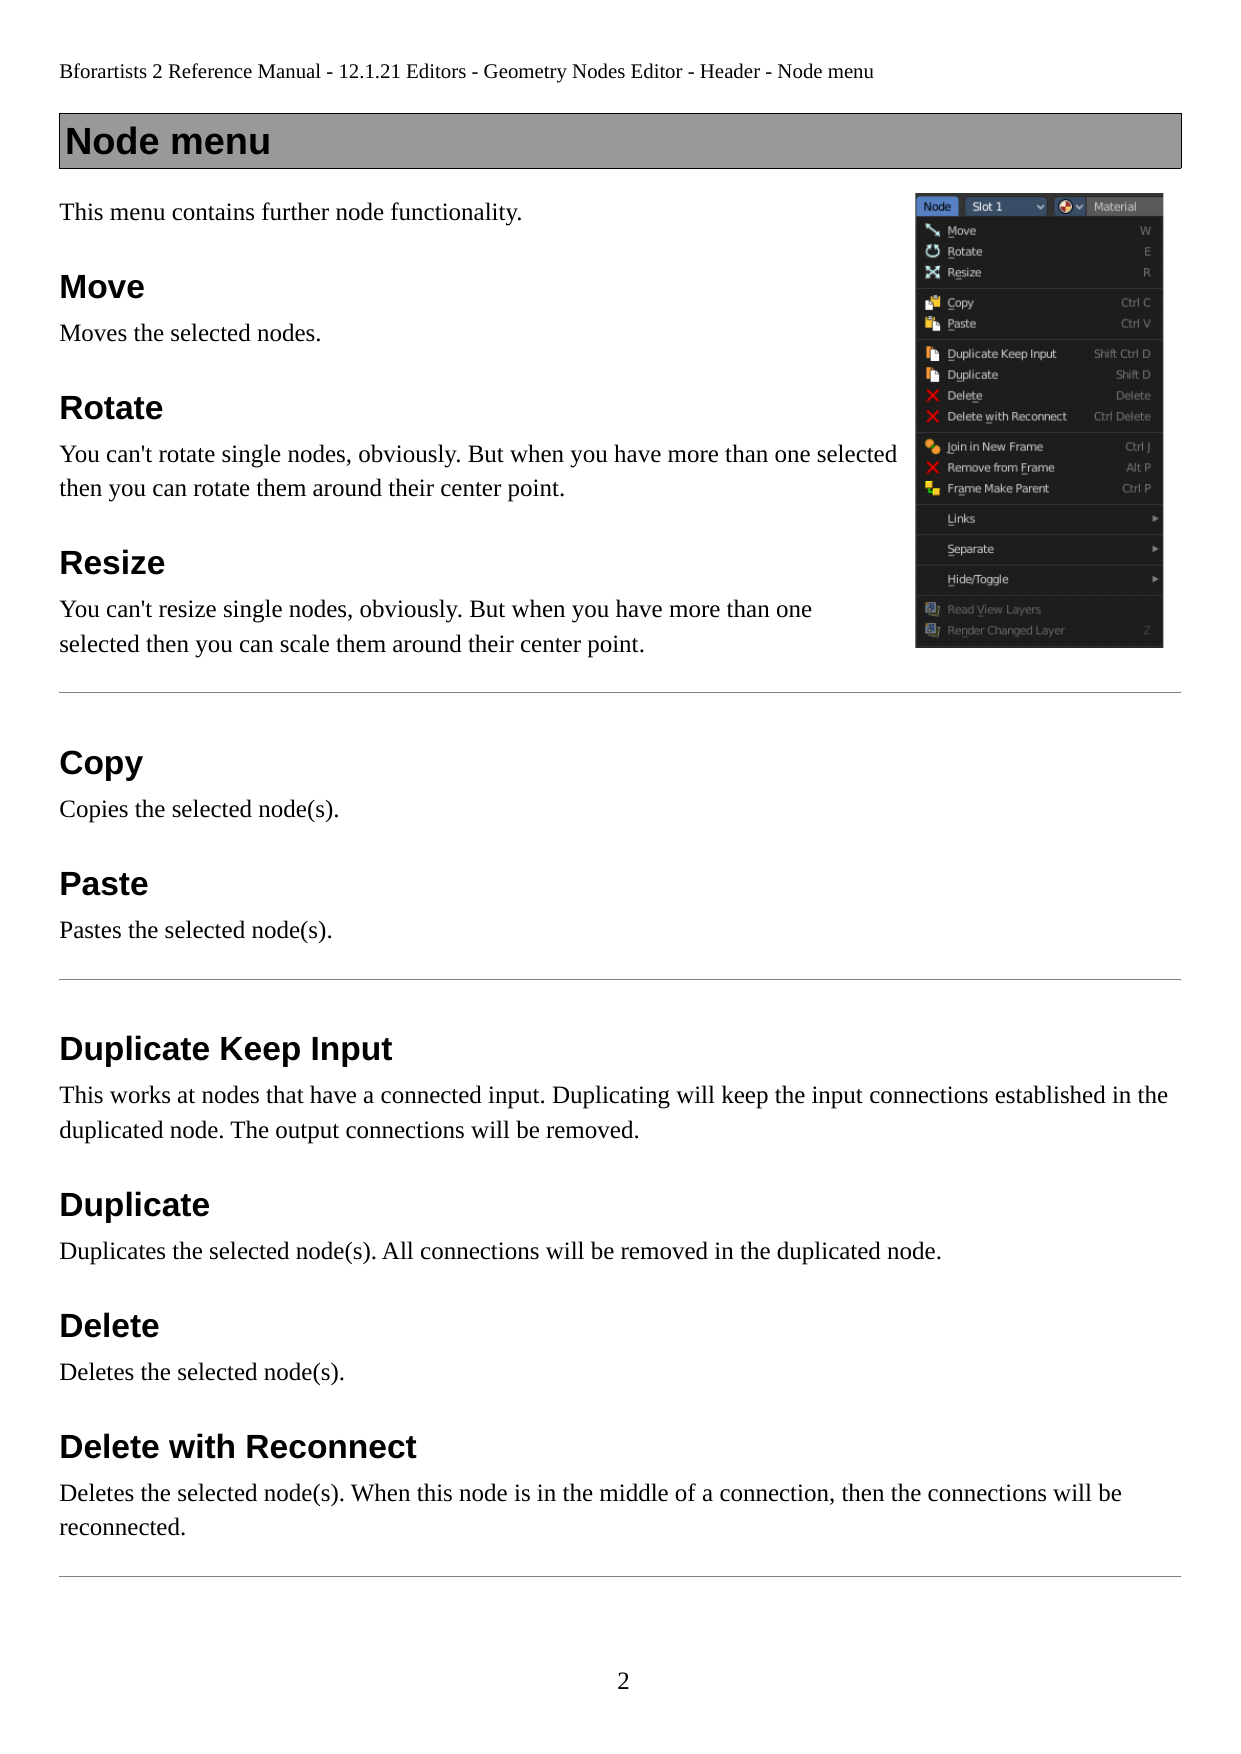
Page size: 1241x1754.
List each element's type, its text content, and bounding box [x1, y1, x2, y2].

text Moves the selected nodes. [59, 318, 915, 346]
subtitle Duplicate [59, 1184, 1181, 1223]
text Duplicates the selected node(s). All connections will be removed in the duplicated node. [59, 1236, 1181, 1264]
text Deletes the selected node(s). [59, 1357, 1181, 1386]
text This menu contains further node functionality. [59, 197, 915, 225]
subtitle Duplicate Keep Input [59, 1029, 1181, 1068]
subtitle [1164, 388, 1181, 426]
picture [915, 193, 1164, 648]
text You can't resize single nodes, obviously. But when you have more than one selected then you can scale them around their center point. [59, 594, 1181, 657]
text You can't rotate single nodes, obviously. But when you have more than one selected then you can rotate them around their center point. [59, 439, 915, 502]
text Copies the selected node(s). [59, 794, 1181, 823]
subtitle Paste [59, 864, 1181, 902]
subtitle [1164, 267, 1181, 305]
subtitle Rotate [59, 388, 915, 426]
subtitle Resize [59, 543, 915, 582]
table_header Node menu [60, 114, 1181, 168]
subtitle Move [59, 267, 915, 305]
text This works at nodes that have a connected input. Duplicating will keep the input connections established in the duplicated node. The output connections will be removed. [59, 1080, 1181, 1143]
subtitle [1164, 543, 1181, 582]
text Deletes the selected node(s). When this node is in the middle of a connection, then the connections will be reconnected. [59, 1478, 1181, 1541]
subtitle Delete [59, 1306, 1181, 1344]
text Pastes the selected node(s). [59, 915, 1181, 944]
subtitle Delete with Reconnect [59, 1427, 1181, 1465]
subtitle Copy [59, 743, 1181, 781]
